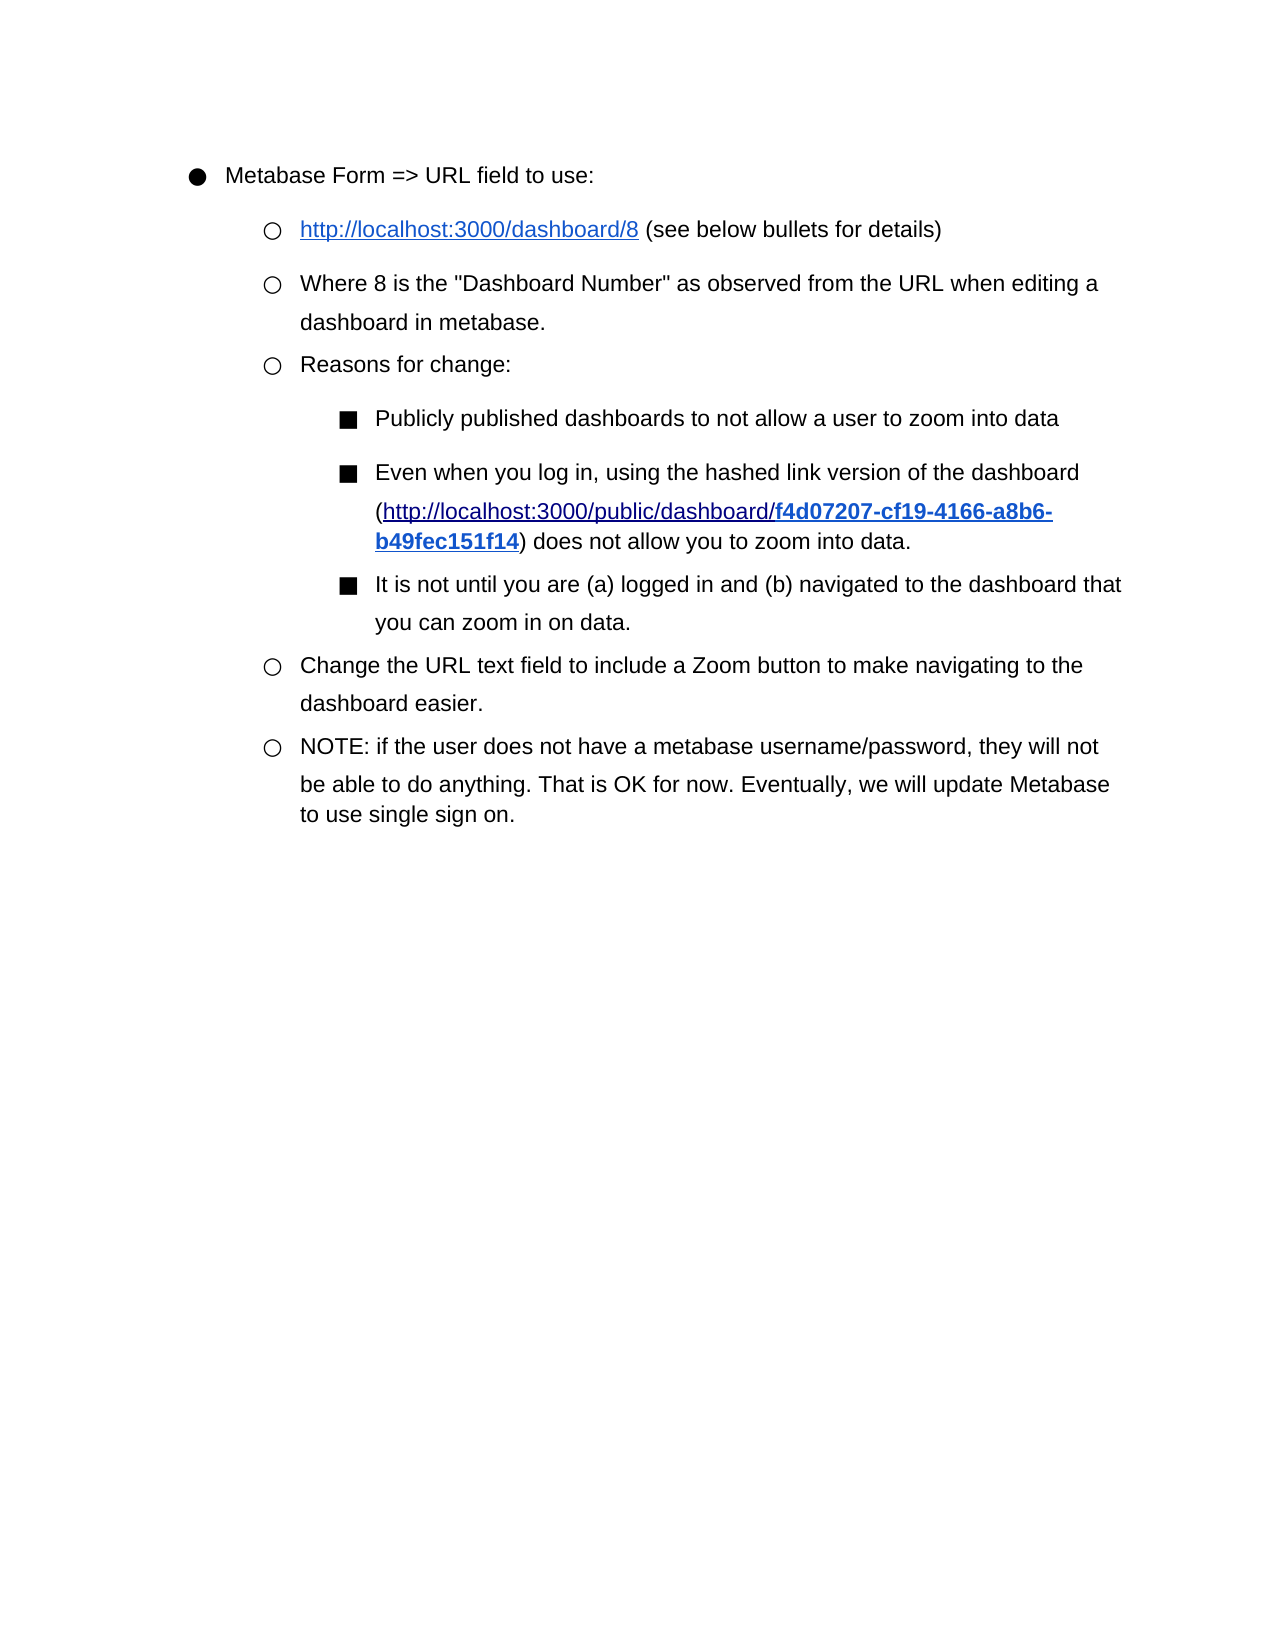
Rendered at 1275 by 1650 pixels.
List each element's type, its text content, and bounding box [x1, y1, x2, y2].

list Reasons for change: [262, 339, 1125, 386]
list Where 8 is the "Dashboard Number" as observed from the URL when editing a dashboard in metabase. [262, 258, 1125, 335]
list Change the URL text field to include a Zoom button to make navigating to the dashboard easier. [262, 639, 1125, 716]
list NOTE: if the user does not have a metabase username/password, they will not be able to do anything. That is OK for now. Eventually, we will update Metabase to use single sign on. [262, 720, 1125, 828]
list Metabase Form => URL field to use: [187, 150, 1125, 197]
list http://localhost:3000/dashboard/8 (see below bullets for details) [262, 204, 1125, 251]
list It is not until you are (a) logged in and (b) navigated to the dashboard that you can zoom in on data. [337, 558, 1125, 635]
list Even when you log in, using the hashed link version of the dashboard (http://localhost:3000/public/dashboard/f4d07207-cf19-4166-a8b6-b49fec151f14) does not allow you to zoom into data. [337, 447, 1125, 554]
list Publicly published dashboards to not allow a user to zoom into data [337, 393, 1125, 440]
